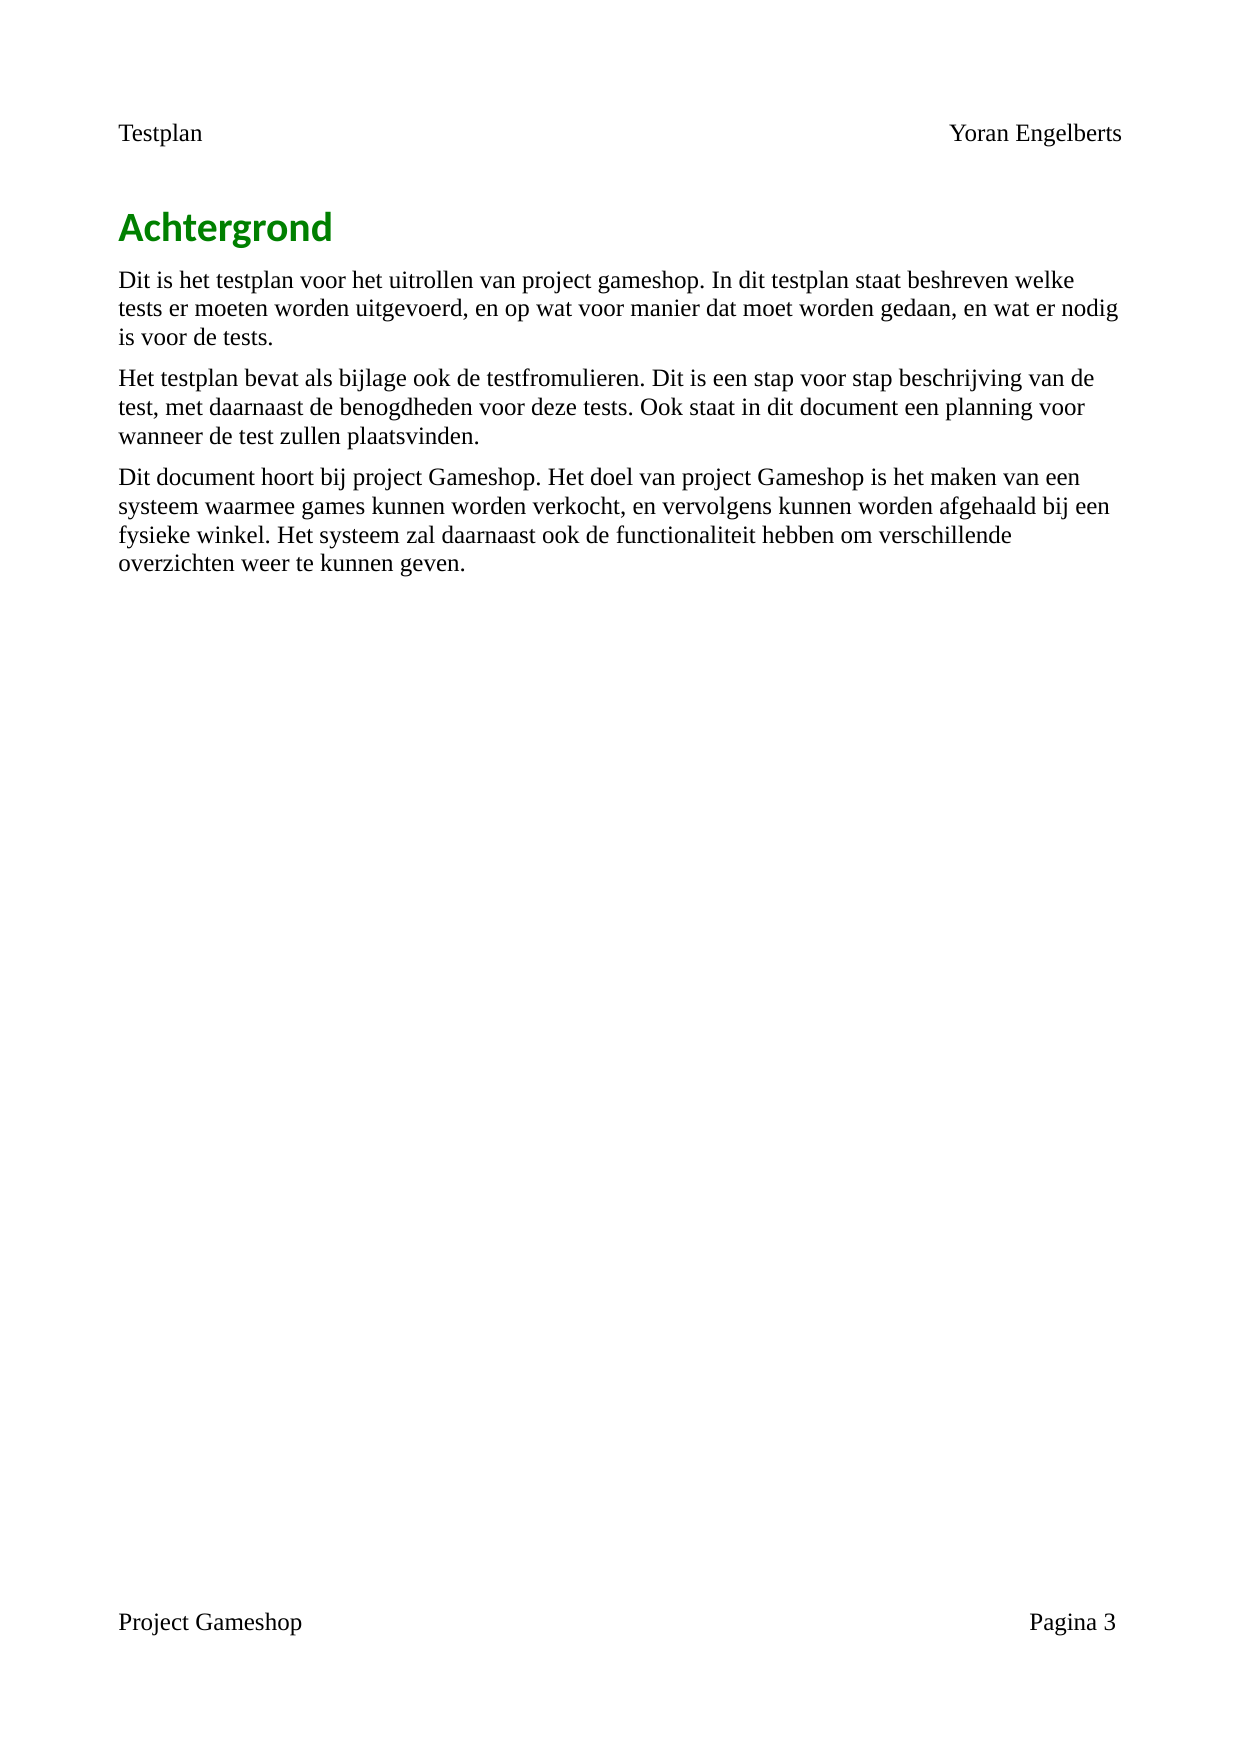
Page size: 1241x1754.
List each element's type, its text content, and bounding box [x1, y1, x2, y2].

subtitle Achtergrond [118, 201, 1122, 252]
text Dit is het testplan voor het uitrollen van project gameshop. In dit testplan staat beshreven welke tests er moeten worden uitgevoerd, en op wat voor manier dat moet worden gedaan, en wat er nodig is voor de tests. [118, 265, 1122, 351]
text Het testplan bevat als bijlage ook de testfromulieren. Dit is een stap voor stap beschrijving van de test, met daarnaast de benogdheden voor deze tests. Ook staat in dit document een planning voor wanneer de test zullen plaatsvinden. [118, 363, 1122, 450]
text Dit document hoort bij project Gameshop. Het doel van project Gameshop is het maken van een systeem waarmee games kunnen worden verkocht, en vervolgens kunnen worden afgehaald bij een fysieke winkel. Het systeem zal daarnaast ook de functionaliteit hebben om verschillende overzichten weer te kunnen geven. [118, 462, 1122, 577]
